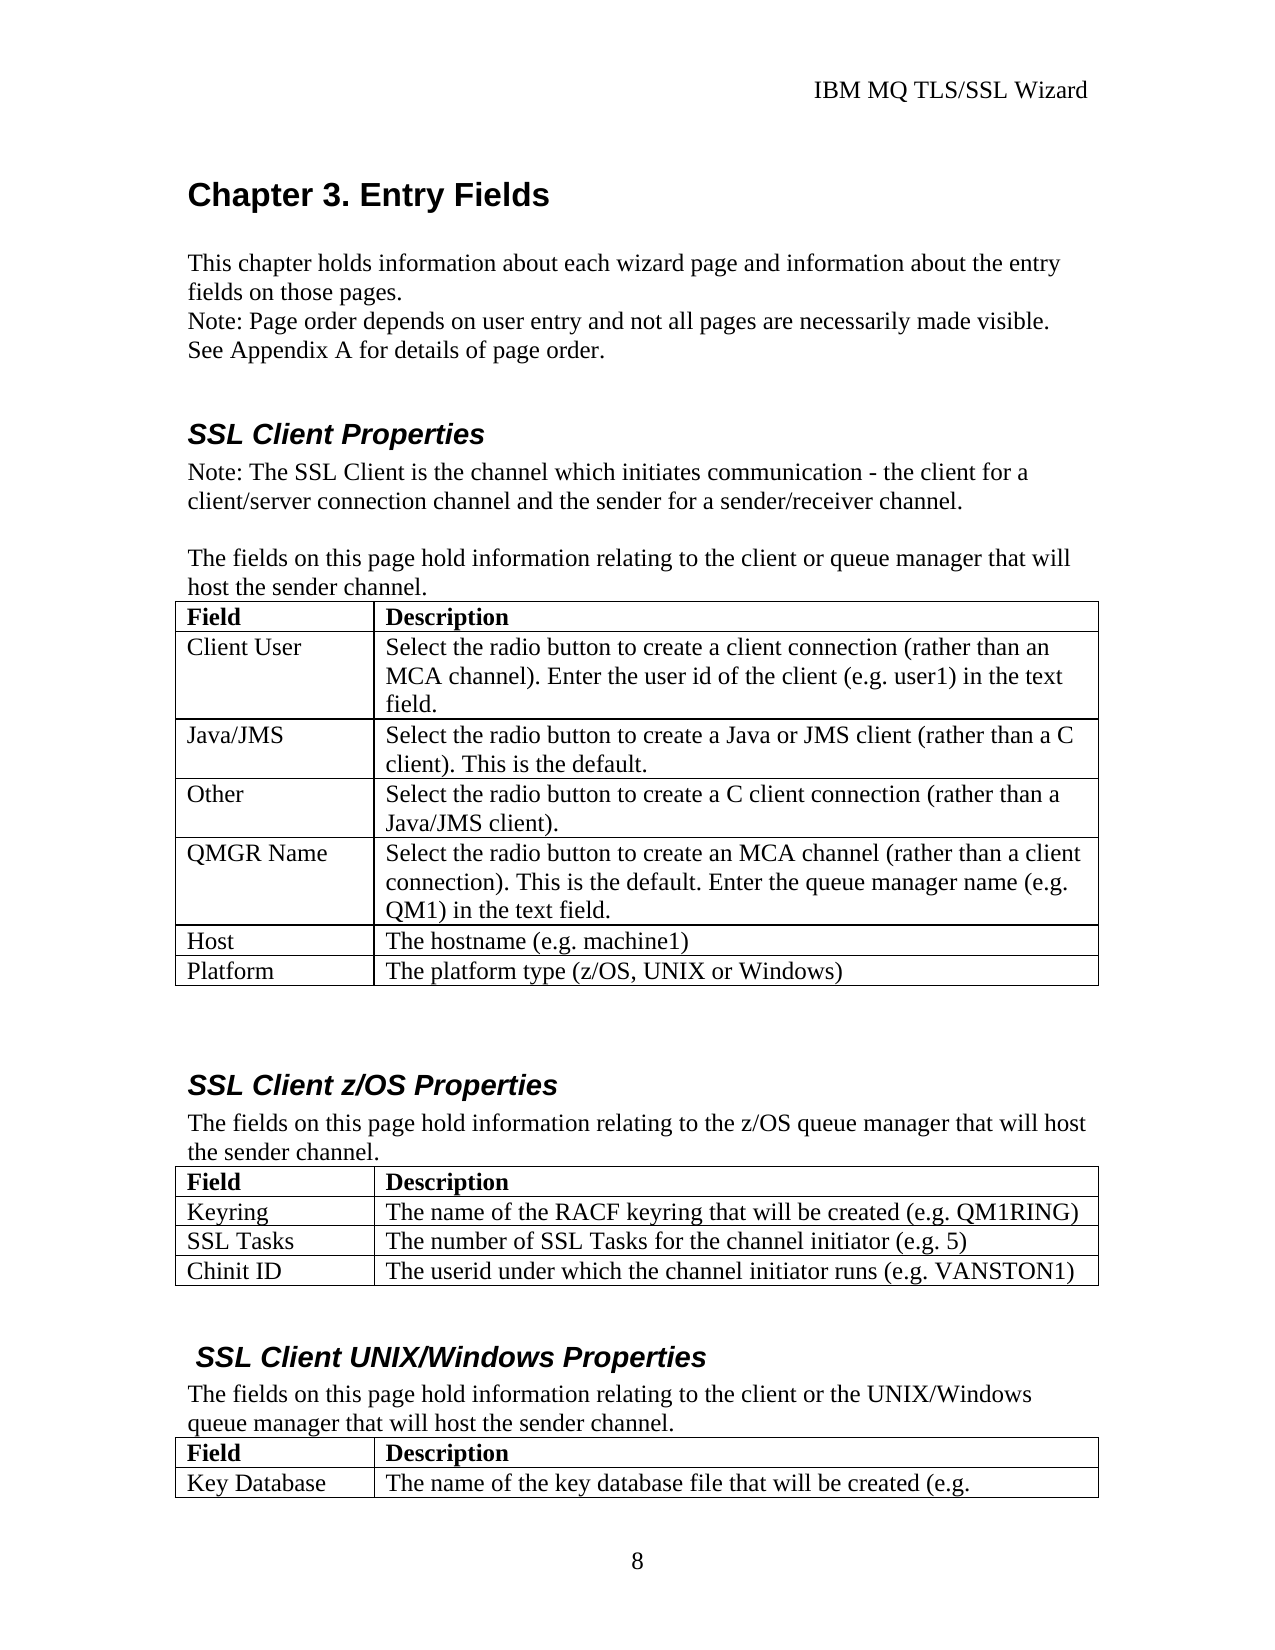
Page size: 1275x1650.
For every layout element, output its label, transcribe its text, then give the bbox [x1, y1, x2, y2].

table_cell Key Database [176, 1468, 374, 1497]
subtitle SSL Client Properties [187, 417, 1088, 451]
text The fields on this page hold information relating to the client or the UNIX/Windows queue manager that will host the sender channel. [187, 1379, 1088, 1437]
table_cell Platform [176, 956, 373, 985]
table_cell Select the radio button to create a C client connection (rather than a Java/JMS client). [375, 779, 1098, 836]
table_header Field [176, 1167, 374, 1196]
subtitle Chapter 3. Entry Fields [187, 175, 1088, 213]
table_cell Host [176, 926, 373, 954]
table_cell Other [176, 779, 373, 836]
table_cell The userid under which the channel initiator runs (e.g. VANSTON1) [375, 1256, 1098, 1285]
table_cell Java/JMS [176, 720, 373, 777]
table_cell The hostname (e.g. machine1) [375, 926, 1098, 954]
text This chapter holds information about each wizard page and information about the entry fields on those pages. [187, 248, 1088, 306]
table_cell Chinit ID [176, 1256, 374, 1285]
table_cell Keyring [176, 1197, 374, 1225]
table_header Field [176, 1438, 374, 1467]
table_cell Select the radio button to create a Java or JMS client (rather than a C client). This is the default. [375, 720, 1098, 777]
text Note: The SSL Client is the channel which initiates communication - the client for a client/server connection channel and the sender for a sender/receiver channel. [187, 457, 1088, 514]
text Note: Page order depends on user entry and not all pages are necessarily made visible. See Appendix A for details of page order. [187, 306, 1088, 363]
table_header Description [375, 1167, 1098, 1196]
table_cell The name of the RACF keyring that will be created (e.g. QM1RING) [375, 1197, 1098, 1225]
table_cell Client User [176, 632, 373, 718]
table_cell The number of SSL Tasks for the channel initiator (e.g. 5) [375, 1226, 1098, 1255]
table_cell Select the radio button to create an MCA channel (rather than a client connection). This is the default. Enter the queue manager name (e.g. QM1) in the text field. [375, 838, 1098, 924]
table_cell The platform type (z/OS, UNIX or Windows) [375, 956, 1098, 985]
table_header Description [375, 602, 1098, 631]
table_header Field [176, 602, 373, 631]
table_cell SSL Tasks [176, 1226, 374, 1255]
table_cell Select the radio button to create a client connection (rather than an MCA channel). Enter the user id of the client (e.g. user1) in the text field. [375, 632, 1098, 718]
text The fields on this page hold information relating to the z/OS queue manager that will host the sender channel. [187, 1108, 1088, 1166]
subtitle SSL Client z/OS Properties [187, 1068, 1088, 1102]
table_cell The name of the key database file that will be created (e.g. [375, 1468, 1098, 1497]
table_header Description [375, 1438, 1098, 1467]
table_cell QMGR Name [176, 838, 373, 924]
subtitle SSL Client UNIX/Windows Properties [187, 1340, 1088, 1373]
text The fields on this page hold information relating to the client or queue manager that will host the sender channel. [187, 543, 1088, 601]
